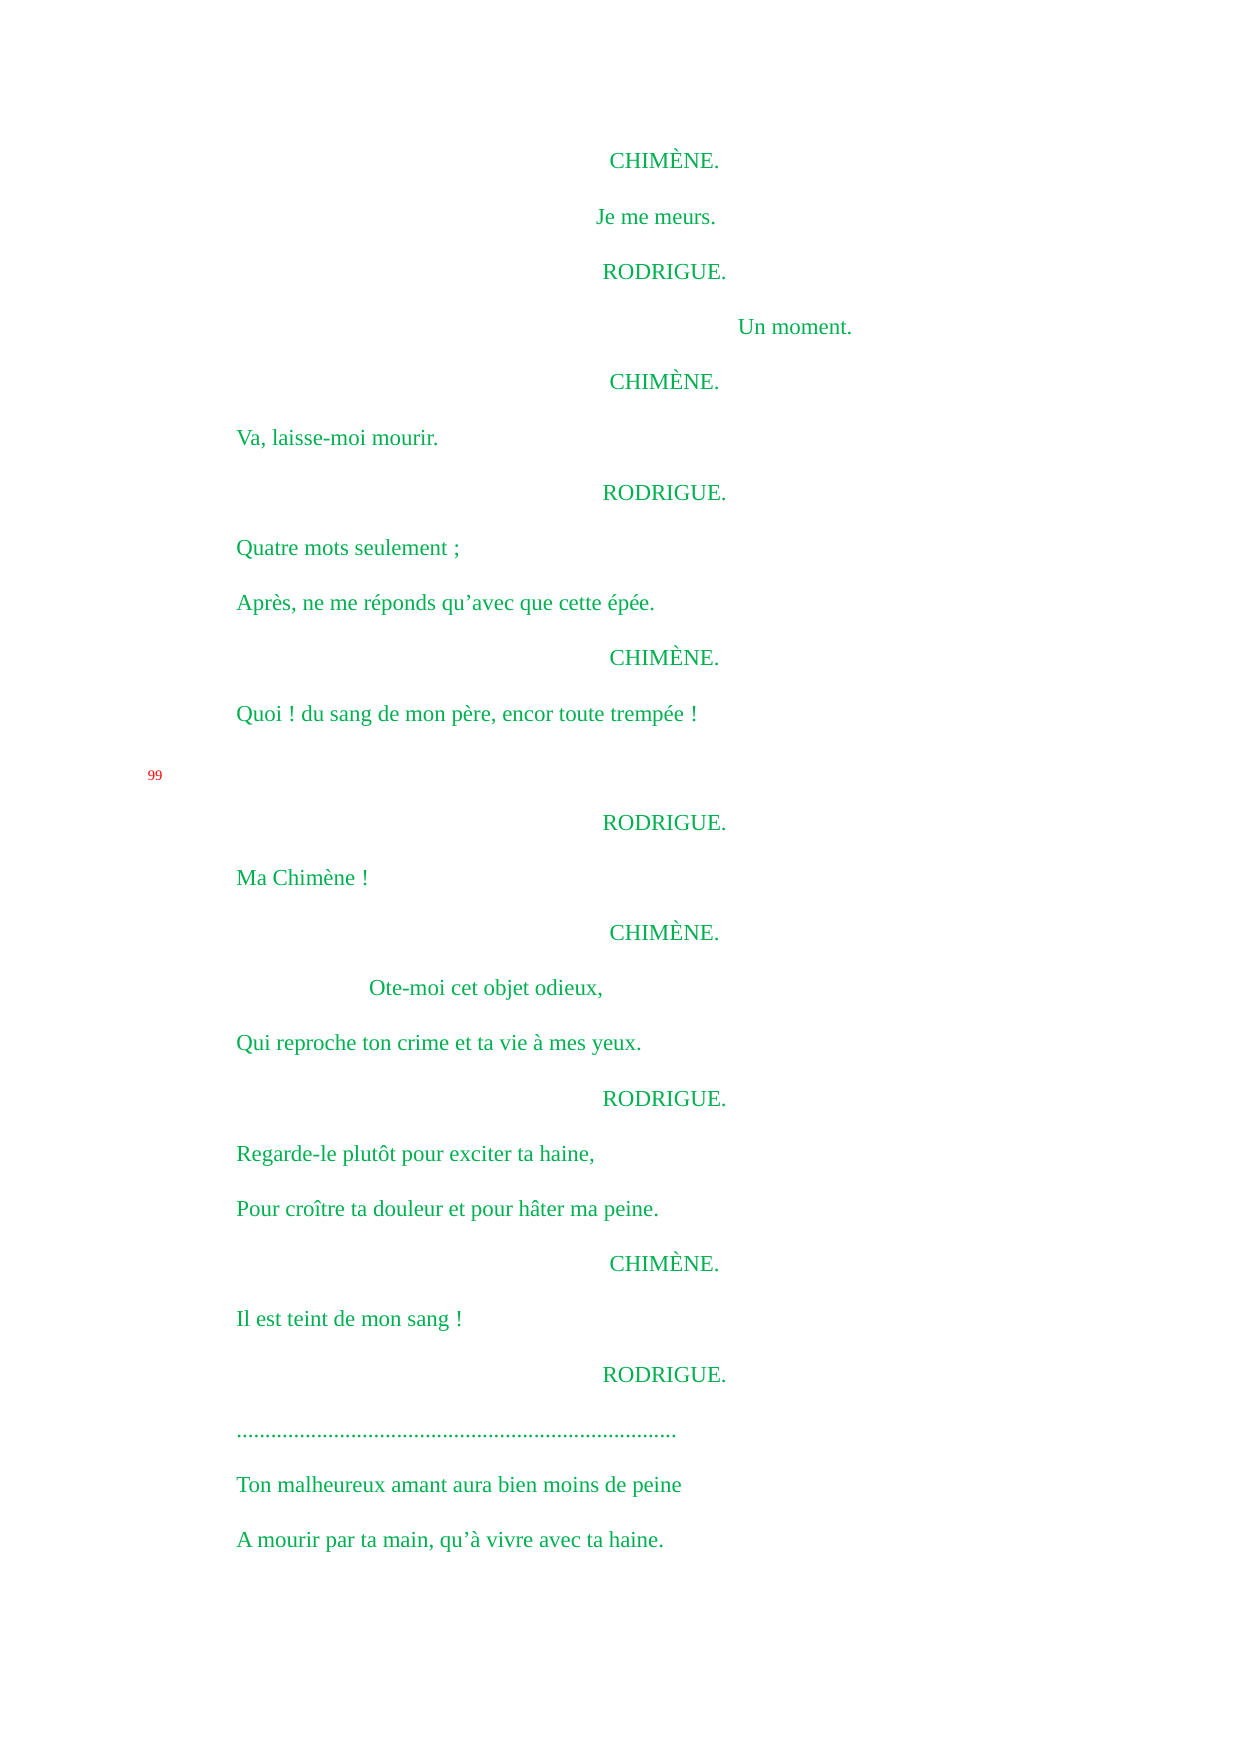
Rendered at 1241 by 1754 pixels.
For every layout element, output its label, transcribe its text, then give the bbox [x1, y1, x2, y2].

text CHIMÈNE. [236, 919, 1093, 945]
text Ton malheureux amant aura bien moins de peine [236, 1471, 1093, 1497]
text CHIMÈNE. [236, 1250, 1093, 1277]
text Qui reproche ton crime et ta vie à mes yeux. [236, 1029, 1093, 1056]
text Un moment. [236, 313, 1093, 339]
text Il est teint de mon sang ! [236, 1306, 1093, 1332]
text Je me meurs. [236, 203, 1093, 229]
text Ma Chimène ! [236, 864, 1093, 890]
text Va, laisse-moi mourir. [236, 424, 1093, 450]
text CHIMÈNE. [236, 368, 1093, 395]
text 99 [148, 755, 1093, 784]
text Quoi ! du sang de mon père, encor toute trempée ! [236, 700, 1093, 726]
text RODRIGUE. [236, 1361, 1093, 1387]
text A mourir par ta main, qu’à vivre avec ta haine. [236, 1526, 1093, 1553]
text RODRIGUE. [236, 1085, 1093, 1111]
text RODRIGUE. [236, 479, 1093, 505]
text Pour croître ta douleur et pour hâter ma peine. [236, 1195, 1093, 1221]
text Quatre mots seulement ; [236, 534, 1093, 560]
text ............................................................................. [236, 1416, 1093, 1442]
text Ote-moi cet objet odieux, [236, 974, 1093, 1001]
text CHIMÈNE. [236, 148, 1093, 174]
text Après, ne me réponds qu’avec que cette épée. [236, 589, 1093, 616]
text Regarde-le plutôt pour exciter ta haine, [236, 1140, 1093, 1166]
text RODRIGUE. [236, 258, 1093, 284]
text CHIMÈNE. [236, 644, 1093, 671]
text RODRIGUE. [236, 809, 1093, 835]
